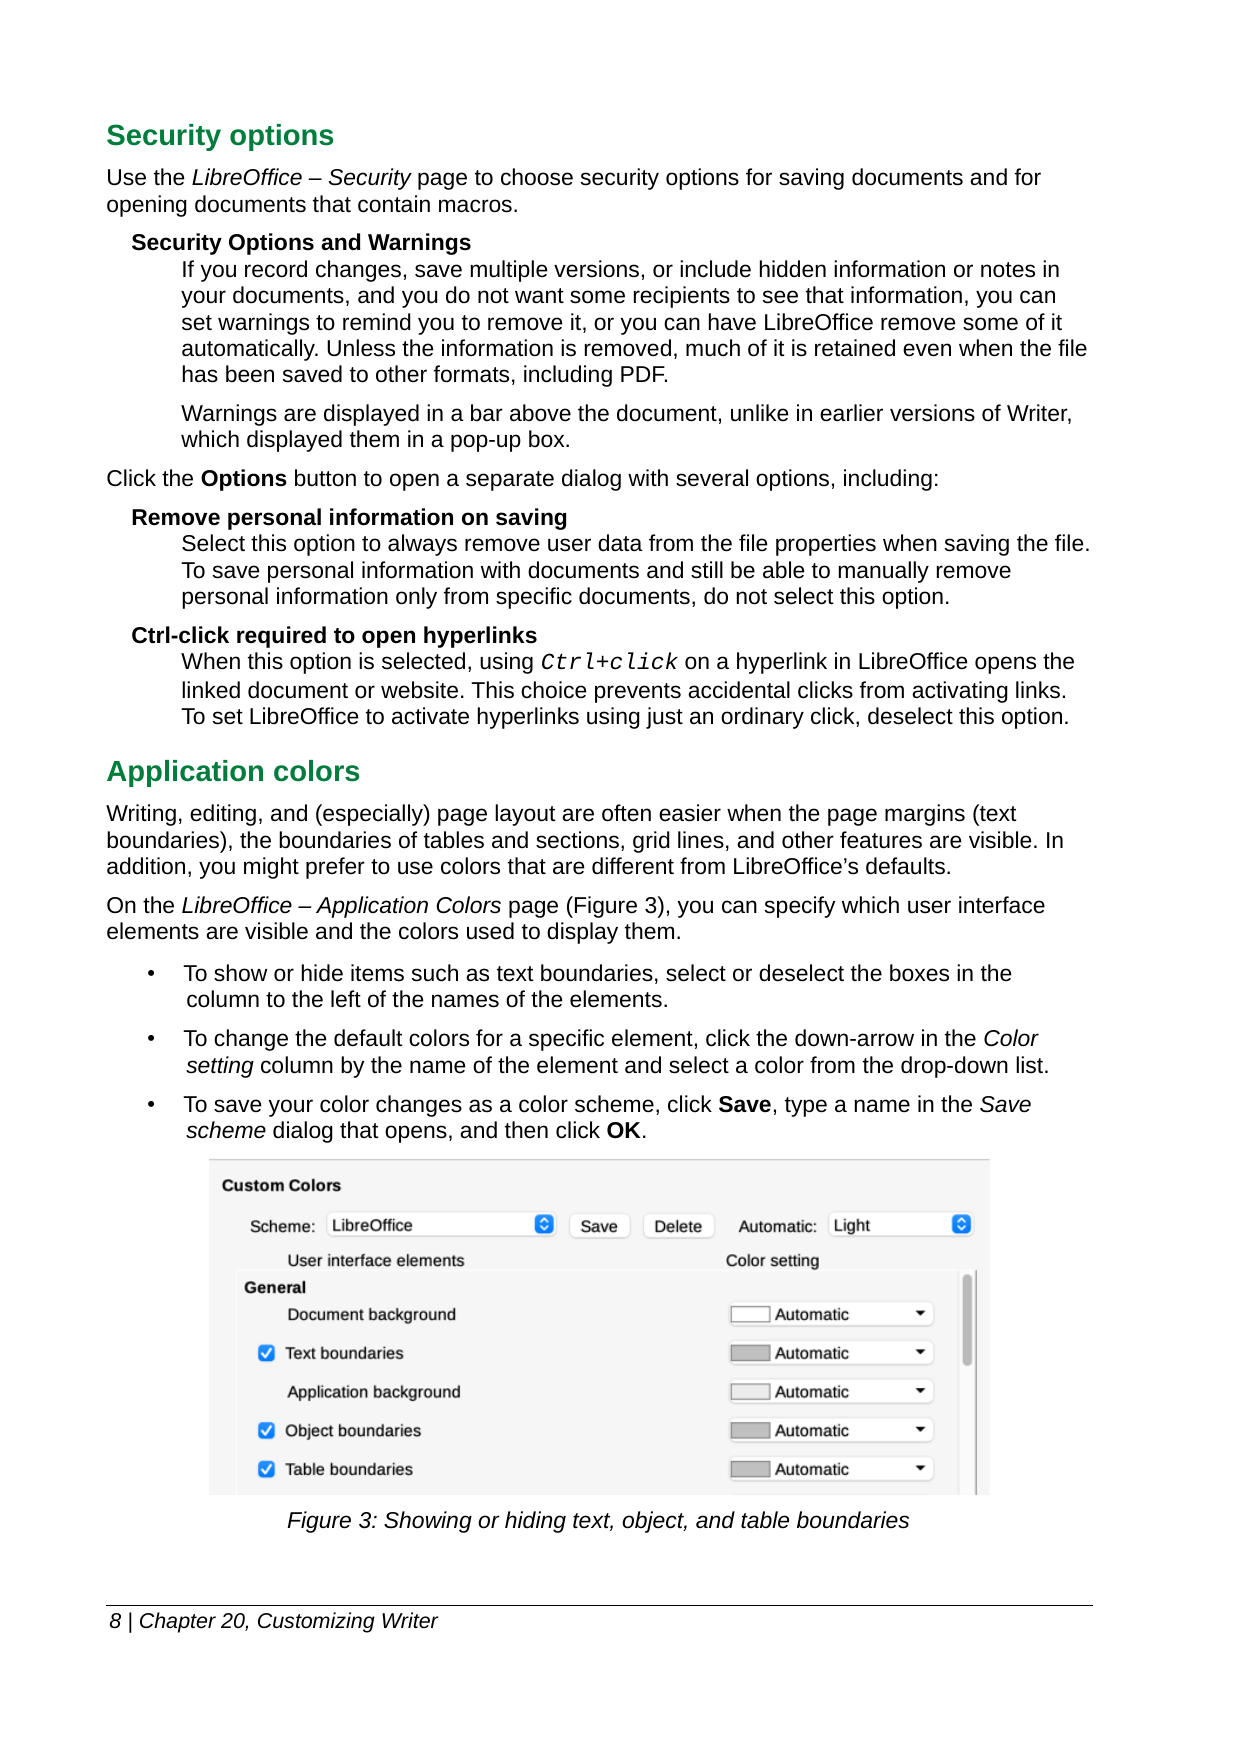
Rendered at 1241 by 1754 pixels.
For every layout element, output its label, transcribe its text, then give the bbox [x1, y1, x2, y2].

text Ctrl-click required to open hyperlinks [131, 622, 1093, 648]
list To change the default colors for a specific element, click the down-arrow in the Color setting column by the name of the element and select a color from the drop-down list. [144, 1022, 1093, 1078]
text Writing, editing, and (especially) page layout are often easier when the page margins (text boundaries), the boundaries of tables and sections, grid lines, and other features are visible. In addition, you might prefer to use colors that are different from LibreOffice’s defaults. [106, 800, 1093, 879]
text Select this option to always remove user data from the file properties when saving the file. To save personal information with documents and still be able to manually remove personal information only from specific documents, do not select this option. [181, 530, 1093, 609]
text Use the LibreOffice – Security page to choose security options for saving documents and for opening documents that contain macros. [106, 164, 1093, 217]
subtitle Application colors [106, 754, 1093, 788]
text If you record changes, save multiple versions, or include hidden information or notes in your documents, and you do not want some recipients to see that information, you can set warnings to remind you to remove it, or you can have LibreOffice remove some of it automatically. Unless the information is removed, much of it is retained even when the file has been saved to other formats, including PDF. [181, 256, 1093, 387]
text Remove personal information on saving [131, 504, 1093, 530]
picture [209, 1158, 990, 1495]
list To save your color changes as a color scheme, click Save, type a name in the Save scheme dialog that opens, and then click OK. [144, 1088, 1093, 1146]
subtitle Security options [106, 118, 1093, 152]
list To show or hide items such as text boundaries, select or deselect the boxes in the column to the left of the names of the elements. [144, 957, 1093, 1013]
text Security Options and Warnings [131, 229, 1093, 256]
text Click the Options button to open a separate dialog with several options, including: [106, 465, 1093, 492]
text When this option is selected, using Ctrl+click on a hyperlink in LibreOffice opens the linked document or website. This choice prevents accidental clicks from activating links. To set LibreOffice to activate hyperlinks using just an ordinary click, deselect this option. [181, 648, 1093, 729]
text Warnings are displayed in a bar above the document, unlike in earlier versions of Writer, which displayed them in a pop-up box. [181, 400, 1093, 453]
text Figure 3: Showing or hiding text, object, and table boundaries [206, 1507, 993, 1534]
list On the LibreOffice – Application Colors page (Figure 3), you can specify which user interface elements are visible and the colors used to display them. [106, 892, 1093, 945]
